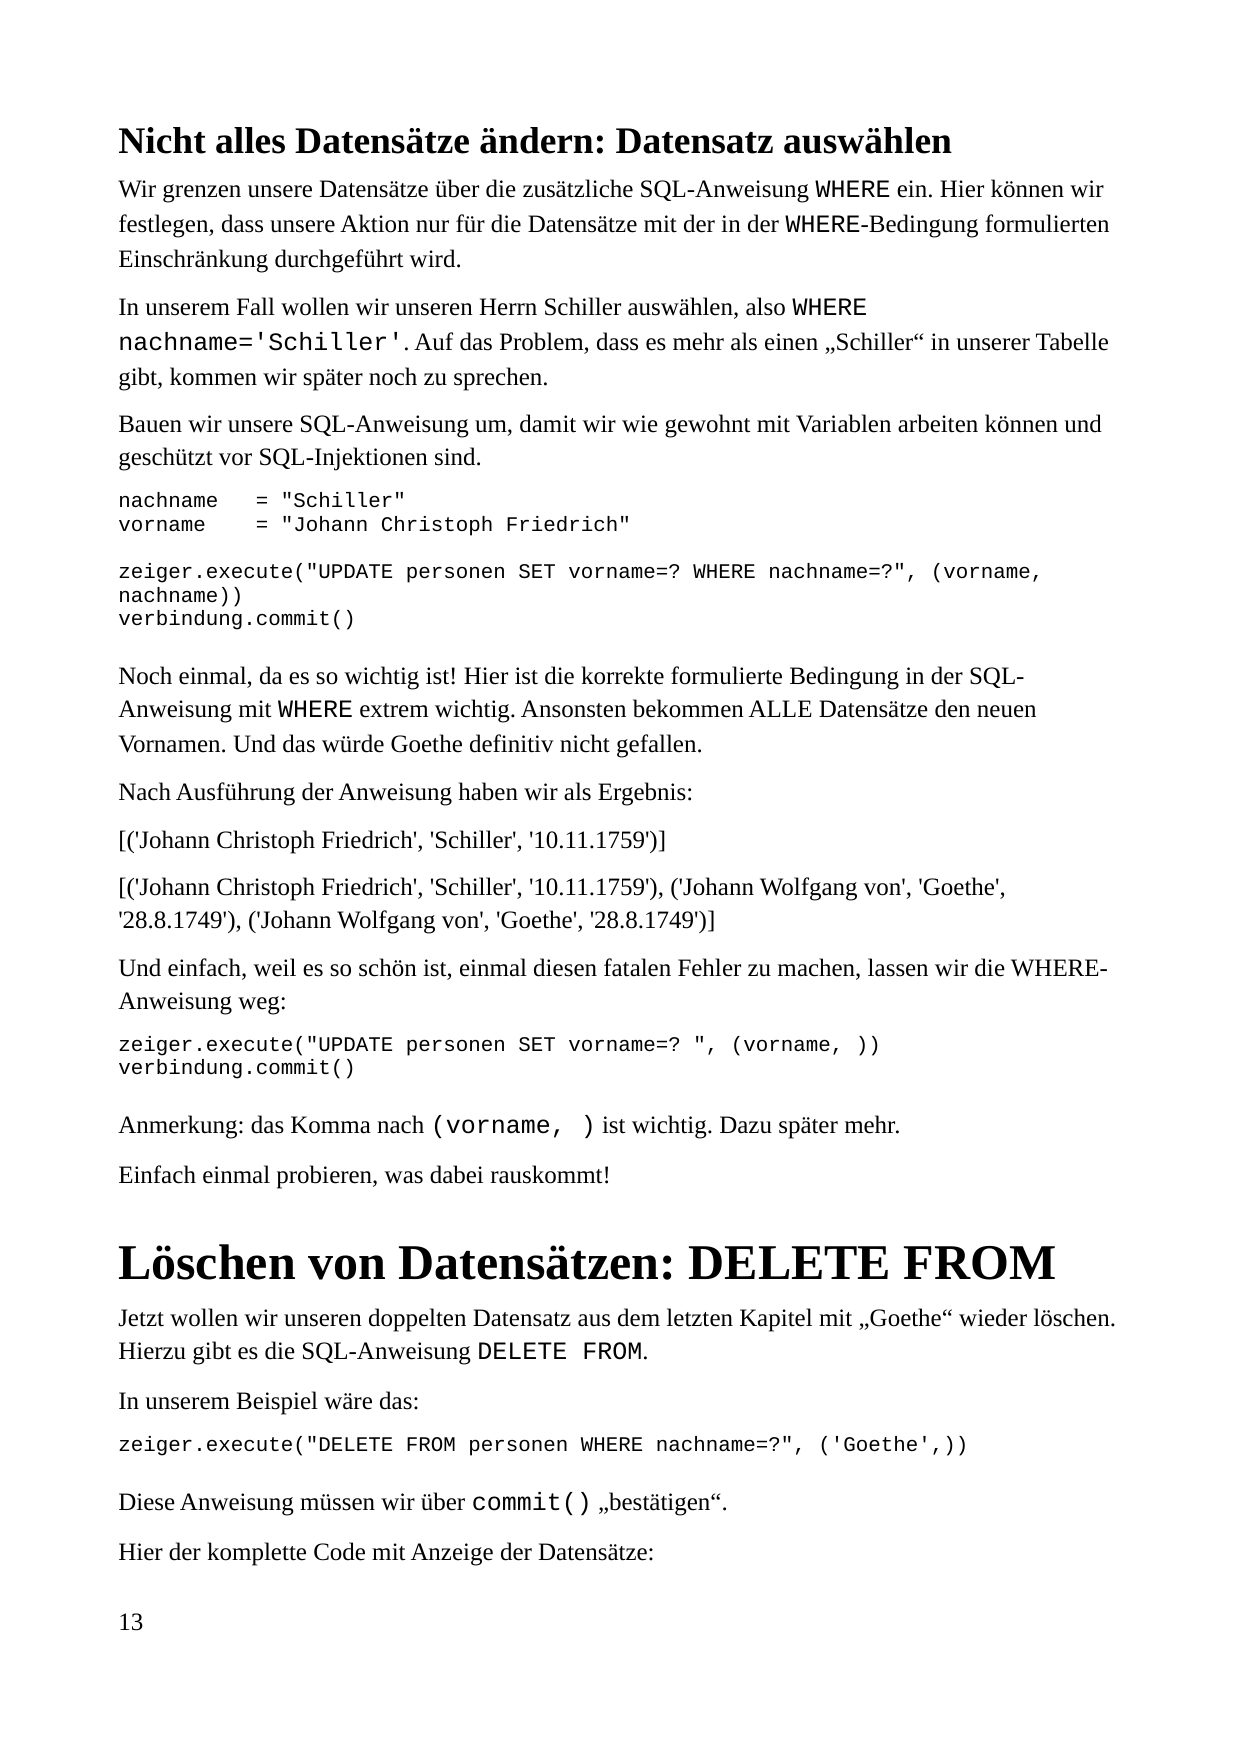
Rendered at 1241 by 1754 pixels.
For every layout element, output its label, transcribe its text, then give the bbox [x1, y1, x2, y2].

text zeiger.execute("DELETE FROM personen WHERE nachname=?", ('Goethe',)) [118, 1433, 1122, 1457]
text zeiger.execute("UPDATE personen SET vorname=? ", (vorname, )) [118, 1033, 1122, 1057]
text Und einfach, weil es so schön ist, einmal diesen fatalen Fehler zu machen, lassen wir die WHERE-Anweisung weg: [118, 953, 1122, 1015]
text zeiger.execute("UPDATE personen SET vorname=? WHERE nachname=?", (vorname, nachname)) [118, 561, 1122, 608]
text verbindung.commit() [118, 608, 1122, 632]
text Bauen wir unsere SQL-Anweisung um, damit wir wie gewohnt mit Variablen arbeiten können und geschützt vor SQL-Injektionen sind. [118, 409, 1122, 471]
text Noch einmal, da es so wichtig ist! Hier ist die korrekte formulierte Bedingung in der SQL-Anweisung mit WHERE extrem wichtig. Ansonsten bekommen ALLE Datensätze den neuen Vornamen. Und das würde Goethe definitiv nicht gefallen. [118, 661, 1122, 758]
subtitle Nicht alles Datensätze ändern: Datensatz auswählen [118, 118, 1122, 161]
text Nach Ausführung der Anweisung haben wir als Ergebnis: [118, 777, 1122, 806]
text verbindung.commit() [118, 1057, 1122, 1081]
text vorname = "Johann Christoph Friedrich" [118, 514, 1122, 537]
text Hier der komplette Code mit Anzeige der Datensätze: [118, 1537, 1122, 1565]
text [('Johann Christoph Friedrich', 'Schiller', '10.11.1759'), ('Johann Wolfgang von', 'Goethe', '28.8.1749'), ('Johann Wolfgang von', 'Goethe', '28.8.1749')] [118, 872, 1122, 934]
text [('Johann Christoph Friedrich', 'Schiller', '10.11.1759')] [118, 825, 1122, 853]
text nachname = "Schiller" [118, 490, 1122, 514]
text In unserem Fall wollen wir unseren Herrn Schiller auswählen, also WHERE nachname='Schiller'. Auf das Problem, dass es mehr als einen „Schiller“ in unserer Tabelle gibt, kommen wir später noch zu sprechen. [118, 292, 1122, 391]
text Diese Anweisung müssen wir über commit() „bestätigen“. [118, 1487, 1122, 1517]
text In unserem Beispiel wäre das: [118, 1386, 1122, 1415]
text Wir grenzen unsere Datensätze über die zusätzliche SQL-Anweisung WHERE ein. Hier können wir festlegen, dass unsere Aktion nur für die Datensätze mit der in der WHERE-Bedingung formulierten Einschränkung durchgeführt wird. [118, 174, 1122, 273]
subtitle Löschen von Datensätzen: DELETE FROM [118, 1233, 1122, 1290]
text Anmerkung: das Komma nach (vorname, ) ist wichtig. Dazu später mehr. [118, 1110, 1122, 1141]
text Jetzt wollen wir unseren doppelten Datensatz aus dem letzten Kapitel mit „Goethe“ wieder löschen. Hierzu gibt es die SQL-Anweisung DELETE FROM. [118, 1303, 1122, 1367]
text Einfach einmal probieren, was dabei rauskommt! [118, 1160, 1122, 1189]
